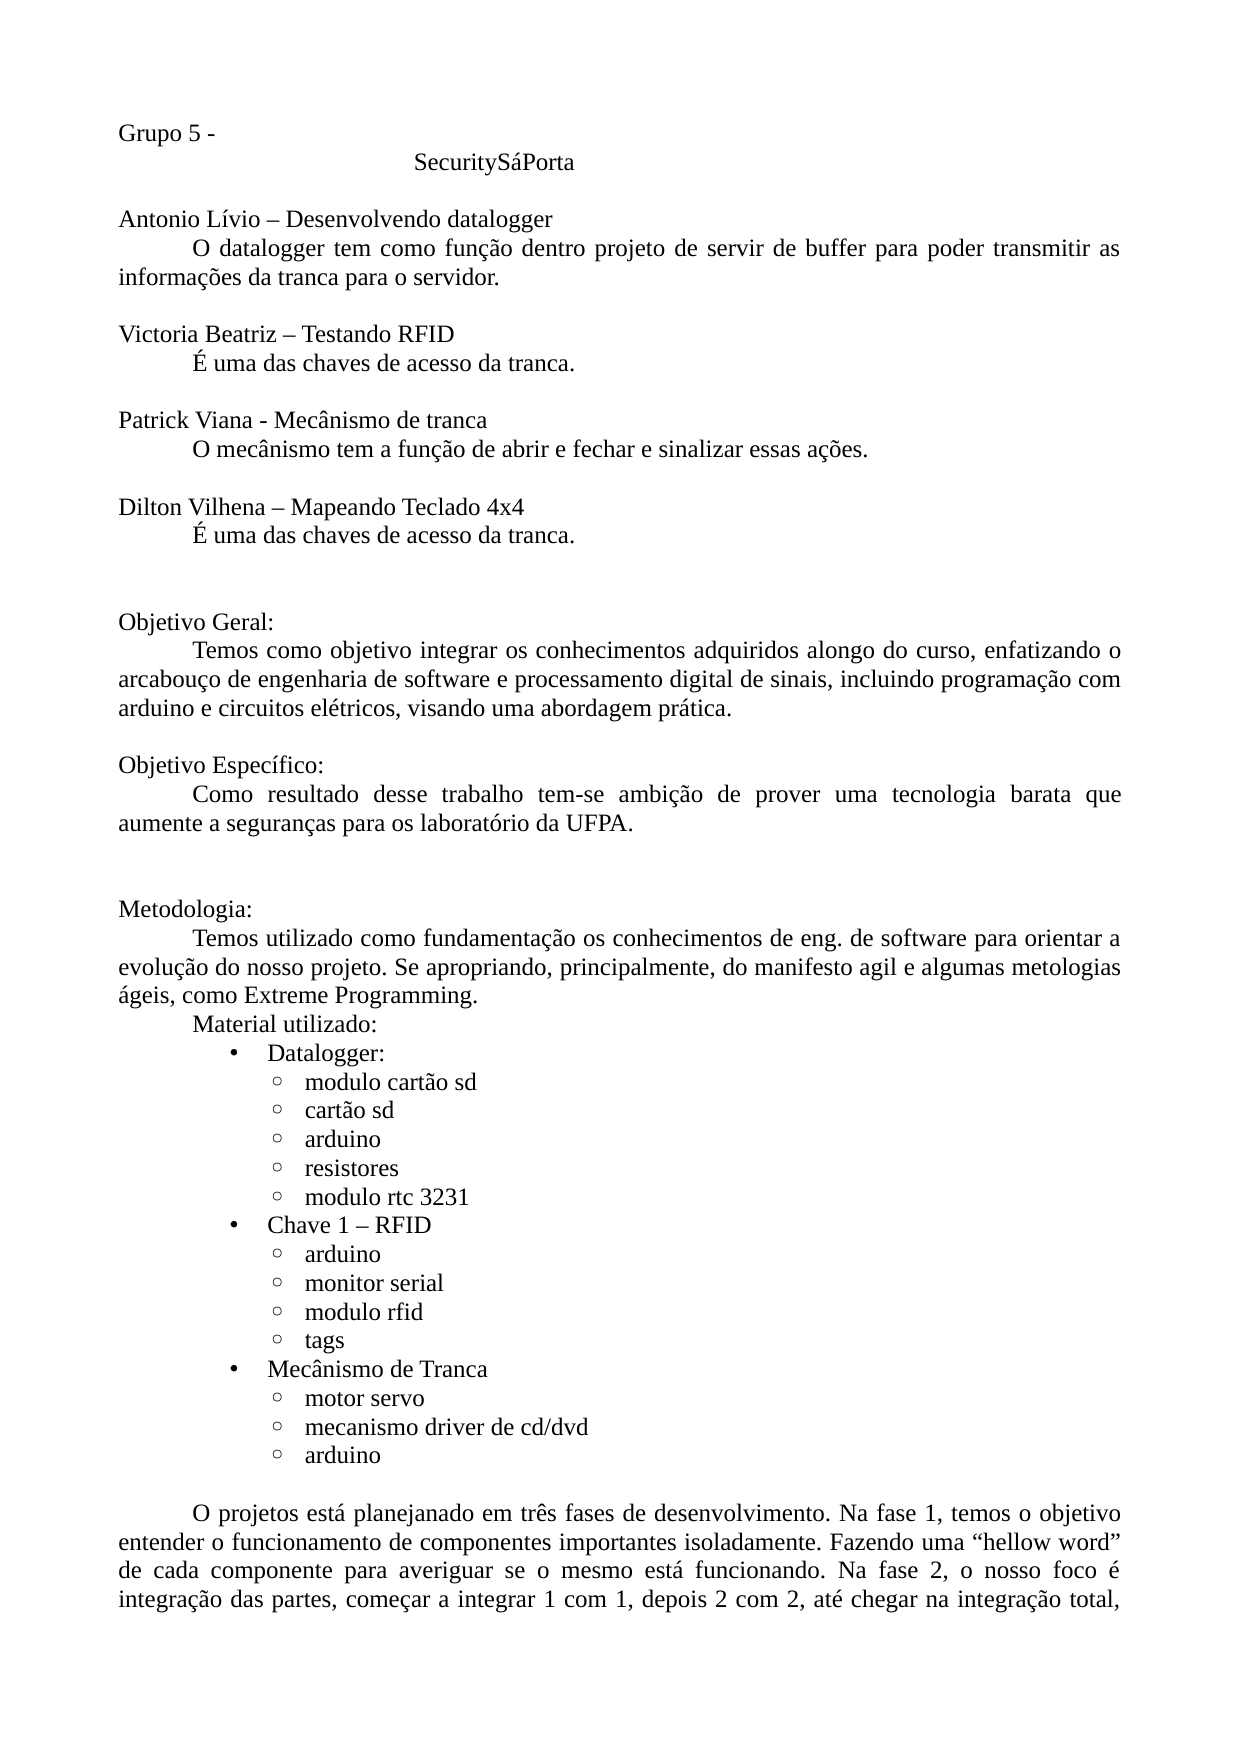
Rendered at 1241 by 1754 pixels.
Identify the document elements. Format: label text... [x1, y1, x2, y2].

text Metodologia: [118, 894, 1122, 923]
text É uma das chaves de acesso da tranca. [118, 521, 1122, 549]
text Dilton Vilhena – Mapeando Teclado 4x4 [118, 492, 1122, 521]
text O datalogger tem como função dentro projeto de servir de buffer para poder transmitir as informações da tranca para o servidor. [118, 233, 1122, 291]
text Como resultado desse trabalho tem-se ambição de prover uma tecnologia barata que aumente a seguranças para os laboratório da UFPA. [118, 779, 1122, 837]
text O projetos está planejanado em três fases de desenvolvimento. Na fase 1, temos o objetivo entender o funcionamento de componentes importantes isoladamente. Fazendo uma “hellow word” de cada componente para averiguar se o mesmo está funcionando. Na fase 2, o nosso foco é integração das partes, começar a integrar 1 com 1, depois 2 com 2, até chegar na integração total, [118, 1498, 1122, 1613]
list modulo rtc 3231 [267, 1182, 1122, 1211]
list cartão sd [267, 1096, 1122, 1124]
list tags [267, 1326, 1122, 1354]
list monitor serial [267, 1268, 1122, 1297]
list Chave 1 – RFID [229, 1211, 1122, 1239]
list resistores [267, 1153, 1122, 1182]
text É uma das chaves de acesso da tranca. [118, 348, 1122, 377]
text Objetivo Específico: [118, 751, 1122, 779]
list arduino [267, 1124, 1122, 1153]
list arduino [267, 1441, 1122, 1469]
text Antonio Lívio – Desenvolvendo datalogger [118, 204, 1122, 233]
list motor servo [267, 1383, 1122, 1412]
text Grupo 5 - [118, 118, 1122, 147]
list mecanismo driver de cd/dvd [267, 1412, 1122, 1441]
text Material utilizado: [118, 1009, 1122, 1038]
text Victoria Beatriz – Testando RFID [118, 319, 1122, 348]
list Mecânismo de Tranca [229, 1354, 1122, 1383]
text Patrick Viana - Mecânismo de tranca [118, 406, 1122, 434]
list modulo cartão sd [267, 1067, 1122, 1096]
list arduino [267, 1239, 1122, 1268]
text Temos como objetivo integrar os conhecimentos adquiridos alongo do curso, enfatizando o arcabouço de engenharia de software e processamento digital de sinais, incluindo programação com arduino e circuitos elétricos, visando uma abordagem prática. [118, 636, 1122, 722]
text O mecânismo tem a função de abrir e fechar e sinalizar essas ações. [118, 434, 1122, 463]
text Objetivo Geral: [118, 607, 1122, 636]
text SecuritySáPorta [118, 147, 1122, 176]
list modulo rfid [267, 1297, 1122, 1326]
list Datalogger: [229, 1038, 1122, 1067]
text Temos utilizado como fundamentação os conhecimentos de eng. de software para orientar a evolução do nosso projeto. Se apropriando, principalmente, do manifesto agil e algumas metologias ágeis, como Extreme Programming. [118, 923, 1122, 1009]
